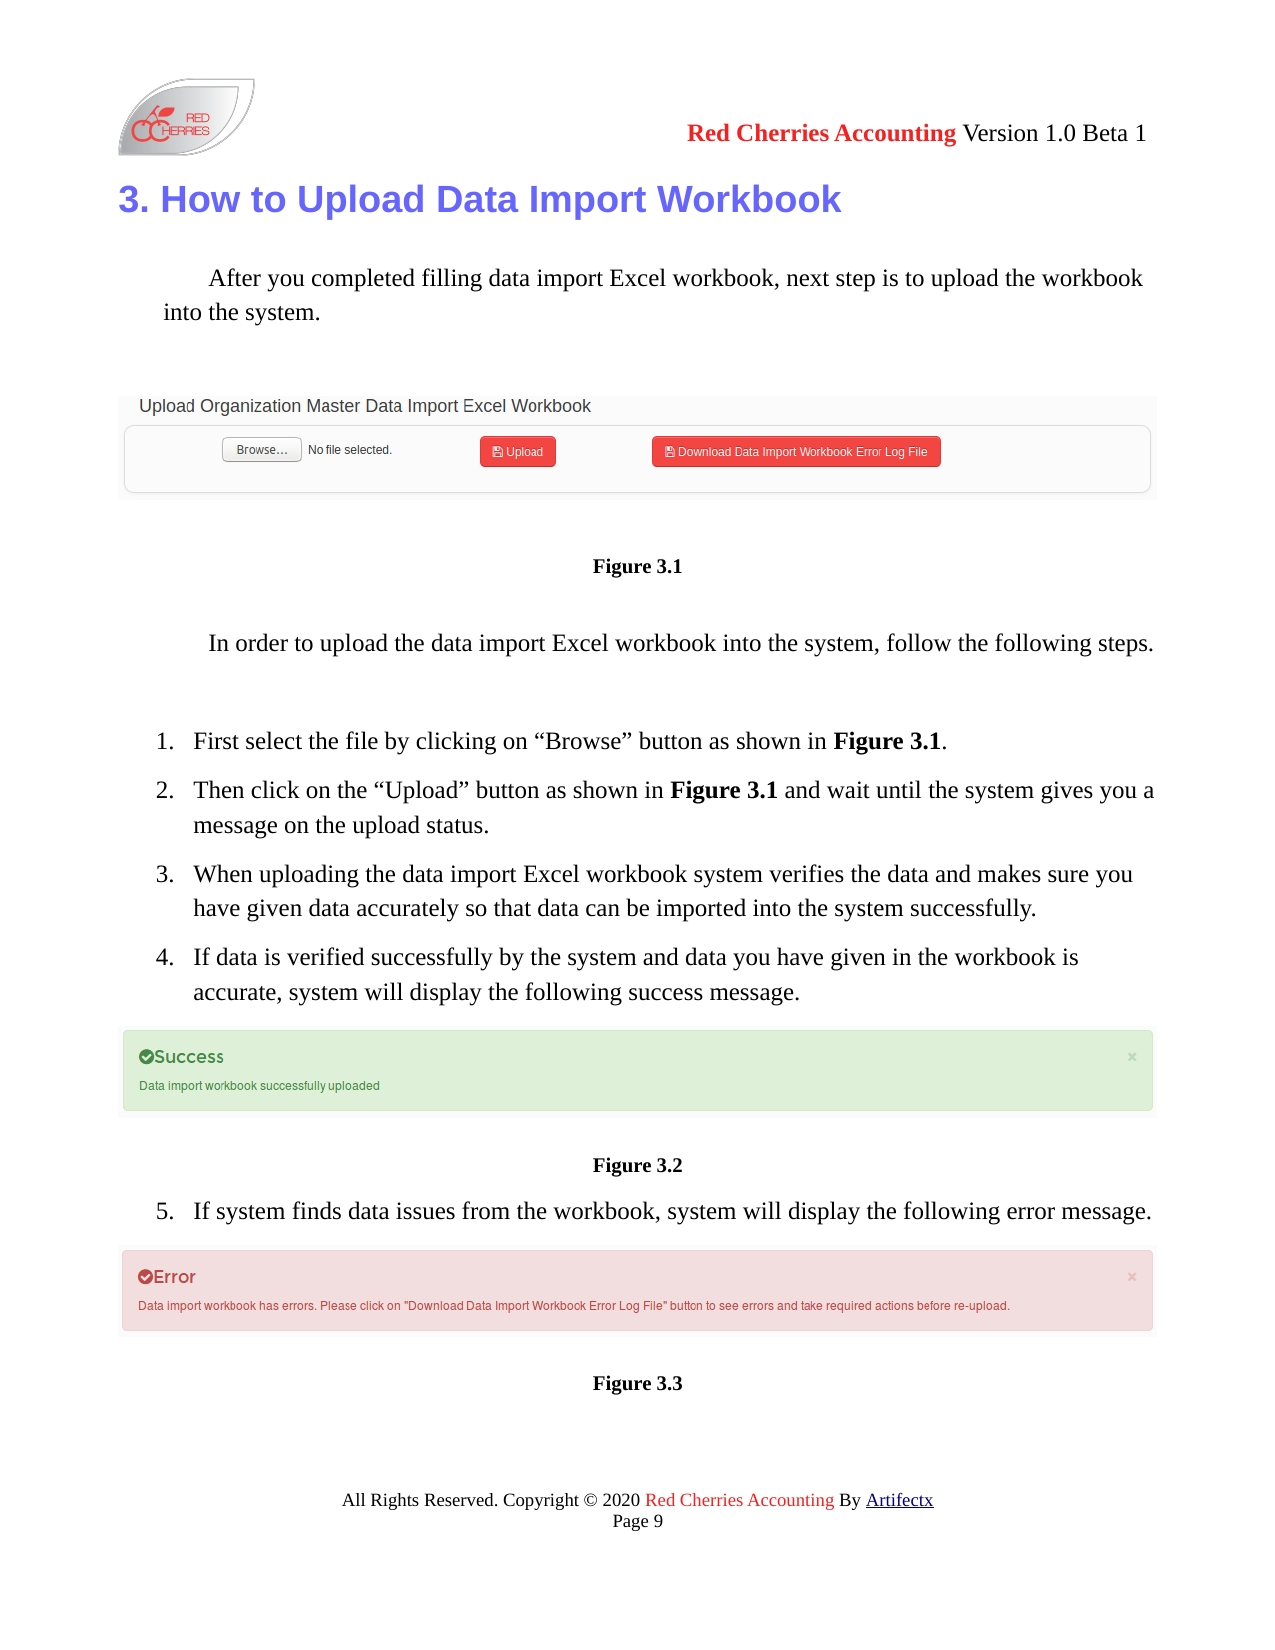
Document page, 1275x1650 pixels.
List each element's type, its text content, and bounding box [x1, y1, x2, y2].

text Figure 3.2 [118, 1153, 1157, 1177]
picture [117, 77, 256, 157]
picture [118, 1026, 1157, 1118]
text Figure 3.3 [118, 1371, 1157, 1395]
list When uploading the data import Excel workbook system verifies the data and makes sure you have given data accurately so that data can be imported into the system successfully. [156, 859, 1157, 922]
list Then click on the “Upload” button as shown in Figure 3.1 and wait until the system gives you a message on the upload status. [156, 775, 1157, 838]
subtitle 3. How to Upload Data Import Workbook [118, 177, 1157, 221]
text In order to upload the data import Excel workbook into the system, follow the following steps. [163, 628, 1157, 656]
list First select the file by clicking on “Browse” button as shown in Figure 3.1. [156, 726, 1157, 755]
text After you completed filling data import Excel workbook, next step is to upload the workbook into the system. [163, 263, 1157, 326]
text Figure 3.1 [118, 554, 1157, 578]
list If data is verified successfully by the system and data you have given in the workbook is accurate, system will display the following success message. [156, 942, 1157, 1006]
picture [118, 396, 1157, 500]
list If system finds data issues from the workbook, system will display the following error message. [156, 1196, 1157, 1225]
picture [118, 1245, 1157, 1337]
